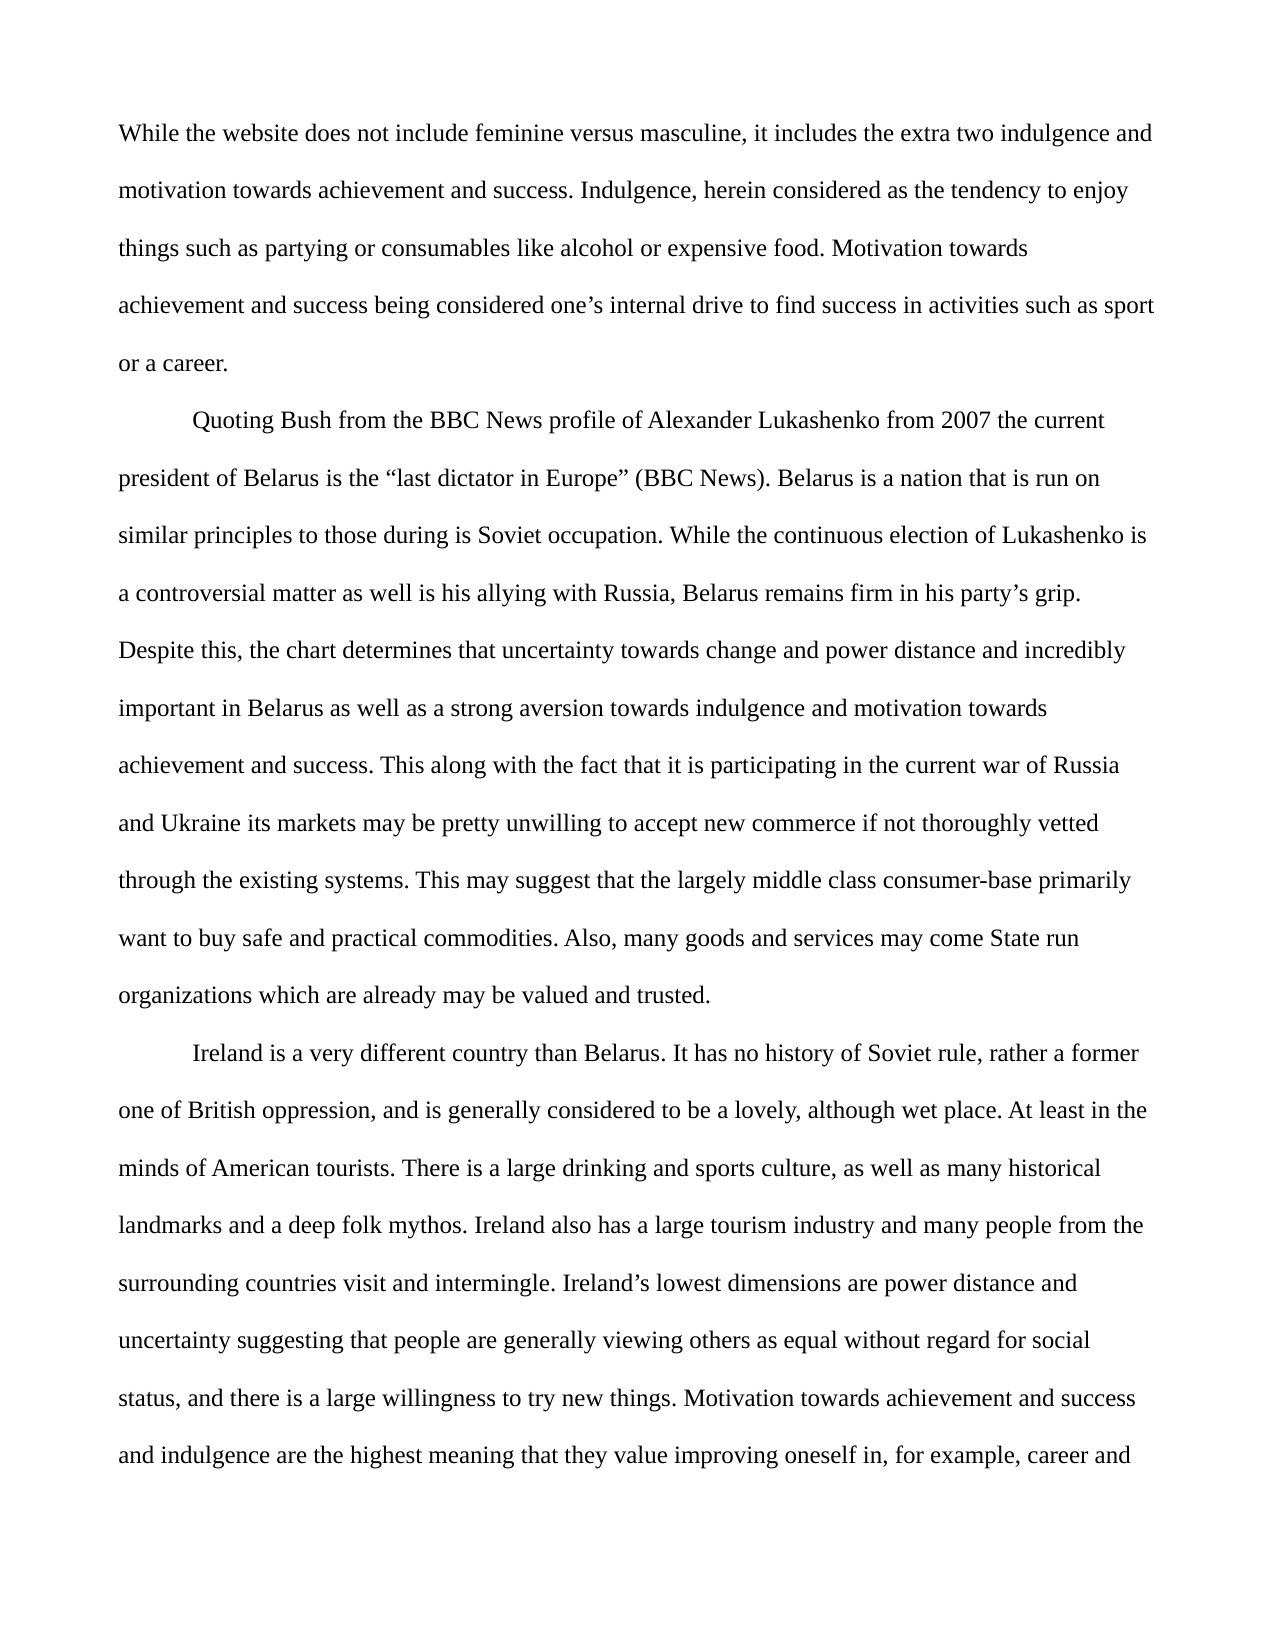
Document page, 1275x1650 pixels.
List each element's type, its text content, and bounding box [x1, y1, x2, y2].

text While the website does not include feminine versus masculine, it includes the extra two indulgence and motivation towards achievement and success. Indulgence, herein considered as the tendency to enjoy things such as partying or consumables like alcohol or expensive food. Motivation towards achievement and success being considered one’s internal drive to find success in activities such as sport or a career. [118, 118, 1157, 377]
text Quoting Bush from the BBC News profile of Alexander Lukashenko from 2007 the current president of Belarus is the “last dictator in Europe” (BBC News). Belarus is a nation that is run on similar principles to those during is Soviet occupation. While the continuous election of Lukashenko is a controversial matter as well is his allying with Russia, Belarus remains firm in his party’s grip. Despite this, the chart determines that uncertainty towards change and power distance and incredibly important in Belarus as well as a strong aversion towards indulgence and motivation towards achievement and success. This along with the fact that it is participating in the current war of Russia and Ukraine its markets may be pretty unwilling to accept new commerce if not thoroughly vetted through the existing systems. This may suggest that the largely middle class consumer-base primarily want to buy safe and practical commodities. Also, many goods and services may come State run organizations which are already may be valued and trusted. [118, 406, 1157, 1009]
text Ireland is a very different country than Belarus. It has no history of Soviet rule, rather a former one of British oppression, and is generally considered to be a lovely, although wet place. At least in the minds of American tourists. There is a large drinking and sports culture, as well as many historical landmarks and a deep folk mythos. Ireland also has a large tourism industry and many people from the surrounding countries visit and intermingle. Ireland’s lowest dimensions are power distance and uncertainty suggesting that people are generally viewing others as equal without regard for social status, and there is a large willingness to try new things. Motivation towards achievement and success and indulgence are the highest meaning that they value improving oneself in, for example, career and [118, 1038, 1157, 1469]
